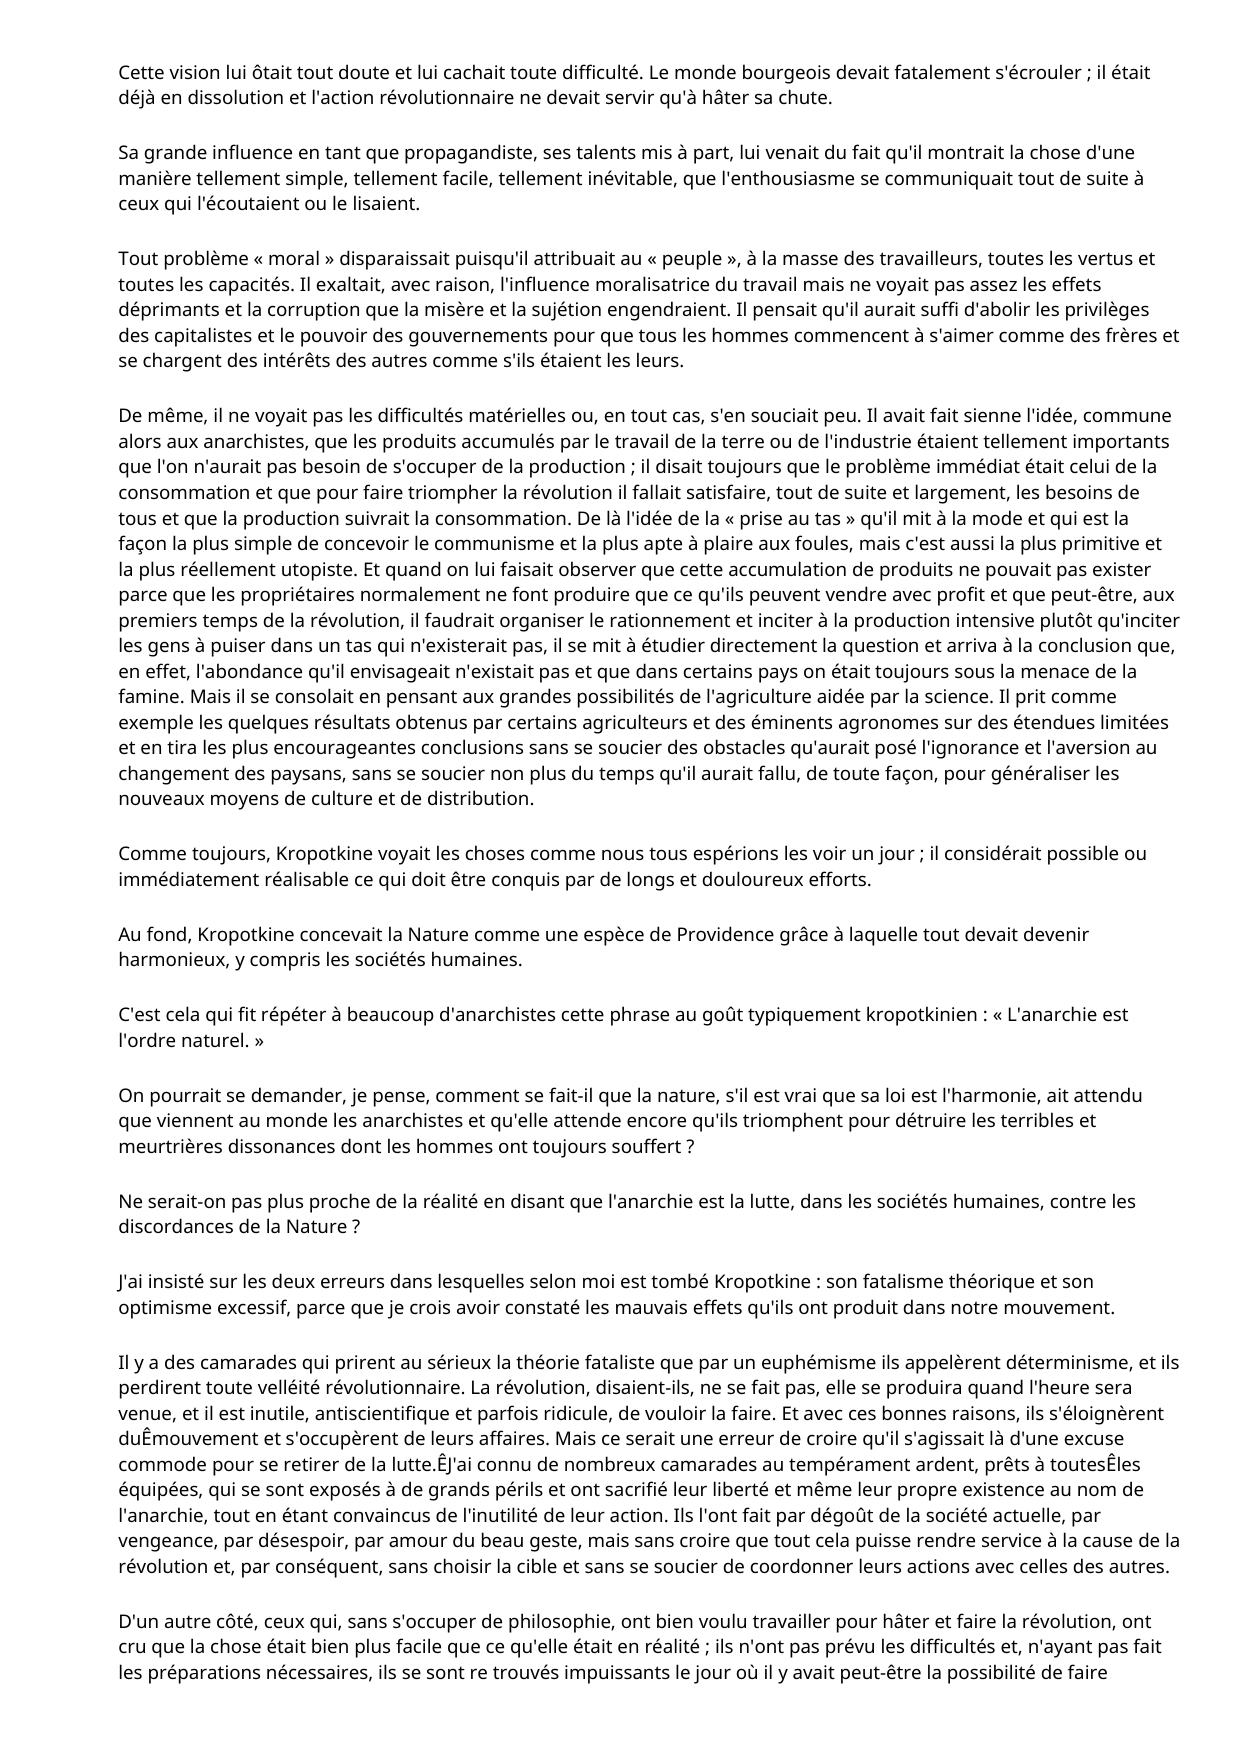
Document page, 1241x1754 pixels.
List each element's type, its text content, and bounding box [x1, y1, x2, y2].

text Tout problème « moral » disparaissait puisqu'il attribuait au « peuple », à la masse des travailleurs, toutes les vertus et toutes les capacités. Il exaltait, avec raison, l'influence moralisatrice du travail mais ne voyait pas assez les effets déprimants et la corruption que la misère et la sujétion engendraient. Il pensait qu'il aurait suffi d'abolir les privilèges des capitalistes et le pouvoir des gouvernements pour que tous les hommes commencent à s'aimer comme des frères et se chargent des intérêts des autres comme s'ils étaient les leurs. [118, 246, 1181, 373]
text Sa grande influence en tant que propagandiste, ses talents mis à part, lui venait du fait qu'il montrait la chose d'une manière tellement simple, tellement facile, tellement inévitable, que l'enthousiasme se communiquait tout de suite à ceux qui l'écoutaient ou le lisaient. [118, 139, 1181, 216]
text D'un autre côté, ceux qui, sans s'occuper de philosophie, ont bien voulu travailler pour hâter et faire la révolution, ont cru que la chose était bien plus facile que ce qu'elle était en réalité ; ils n'ont pas prévu les difficultés et, n'ayant pas fait les préparations nécessaires, ils se sont re trouvés impuissants le jour où il y avait peut-être la possibilité de faire [118, 1608, 1181, 1685]
text Cette vision lui ôtait tout doute et lui cachait toute difficulté. Le monde bourgeois devait fatalement s'écrouler ; il était déjà en dissolution et l'action révolutionnaire ne devait servir qu'à hâter sa chute. [118, 59, 1181, 110]
text De même, il ne voyait pas les difficultés matérielles ou, en tout cas, s'en souciait peu. Il avait fait sienne l'idée, commune alors aux anarchistes, que les produits accumulés par le travail de la terre ou de l'industrie étaient tellement importants que l'on n'aurait pas besoin de s'occuper de la production ; il disait toujours que le problème immédiat était celui de la consommation et que pour faire triompher la révolution il fallait satisfaire, tout de suite et largement, les besoins de tous et que la production suivrait la consommation. De là l'idée de la « prise au tas » qu'il mit à la mode et qui est la façon la plus simple de concevoir le communisme et la plus apte à plaire aux foules, mais c'est aussi la plus primitive et la plus réellement utopiste. Et quand on lui faisait observer que cette accumulation de produits ne pouvait pas exister parce que les propriétaires normalement ne font produire que ce qu'ils peuvent vendre avec profit et que peut-être, aux premiers temps de la révolution, il faudrait organiser le rationnement et inciter à la production intensive plutôt qu'inciter les gens à puiser dans un tas qui n'existerait pas, il se mit à étudier directement la question et arriva à la conclusion que, en effet, l'abondance qu'il envisageait n'existait pas et que dans certains pays on était toujours sous la menace de la famine. Mais il se consolait en pensant aux grandes possibilités de l'agriculture aidée par la science. Il prit comme exemple les quelques résultats obtenus par certains agriculteurs et des éminents agronomes sur des étendues limitées et en tira les plus encourageantes conclusions sans se soucier des obstacles qu'aurait posé l'ignorance et l'aversion au changement des paysans, sans se soucier non plus du temps qu'il aurait fallu, de toute façon, pour généraliser les nouveaux moyens de culture et de distribution. [118, 403, 1181, 811]
text J'ai insisté sur les deux erreurs dans lesquelles selon moi est tombé Kropotkine : son fatalisme théorique et son optimisme excessif, parce que je crois avoir constaté les mauvais effets qu'ils ont produit dans notre mouvement. [118, 1269, 1181, 1320]
text Comme toujours, Kropotkine voyait les choses comme nous tous espérions les voir un jour ; il considérait possible ou immédiatement réalisable ce qui doit être conquis par de longs et douloureux efforts. [118, 841, 1181, 892]
text Il y a des camarades qui prirent au sérieux la théorie fataliste que par un euphémisme ils appelèrent déterminisme, et ils perdirent toute velléité révolutionnaire. La révolution, disaient-ils, ne se fait pas, elle se produira quand l'heure sera venue, et il est inutile, antiscientifique et parfois ridicule, de vouloir la faire. Et avec ces bonnes raisons, ils s'éloignèrent duÊmouvement et s'occupèrent de leurs affaires. Mais ce serait une erreur de croire qu'il s'agissait là d'une excuse commode pour se retirer de la lutte.ÊJ'ai connu de nombreux camarades au tempérament ardent, prêts à toutesÊles équipées, qui se sont exposés à de grands périls et ont sacrifié leur liberté et même leur propre existence au nom de l'anarchie, tout en étant convaincus de l'inutilité de leur action. Ils l'ont fait par dégoût de la société actuelle, par vengeance, par désespoir, par amour du beau geste, mais sans croire que tout cela puisse rendre service à la cause de la révolution et, par conséquent, sans choisir la cible et sans se soucier de coordonner leurs actions avec celles des autres. [118, 1349, 1181, 1579]
text C'est cela qui fit répéter à beaucoup d'anarchistes cette phrase au goût typiquement kropotkinien : « L'anarchie est l'ordre naturel. » [118, 1002, 1181, 1053]
text Ne serait-on pas plus proche de la réalité en disant que l'anarchie est la lutte, dans les sociétés humaines, contre les discordances de la Nature ? [118, 1188, 1181, 1239]
text On pourrait se demander, je pense, comment se fait-il que la nature, s'il est vrai que sa loi est l'harmonie, ait attendu que viennent au monde les anarchistes et qu'elle attende encore qu'ils triomphent pour détruire les terribles et meurtrières dissonances dont les hommes ont toujours souffert ? [118, 1082, 1181, 1159]
text Au fond, Kropotkine concevait la Nature comme une espèce de Providence grâce à laquelle tout devait devenir harmonieux, y compris les sociétés humaines. [118, 921, 1181, 972]
